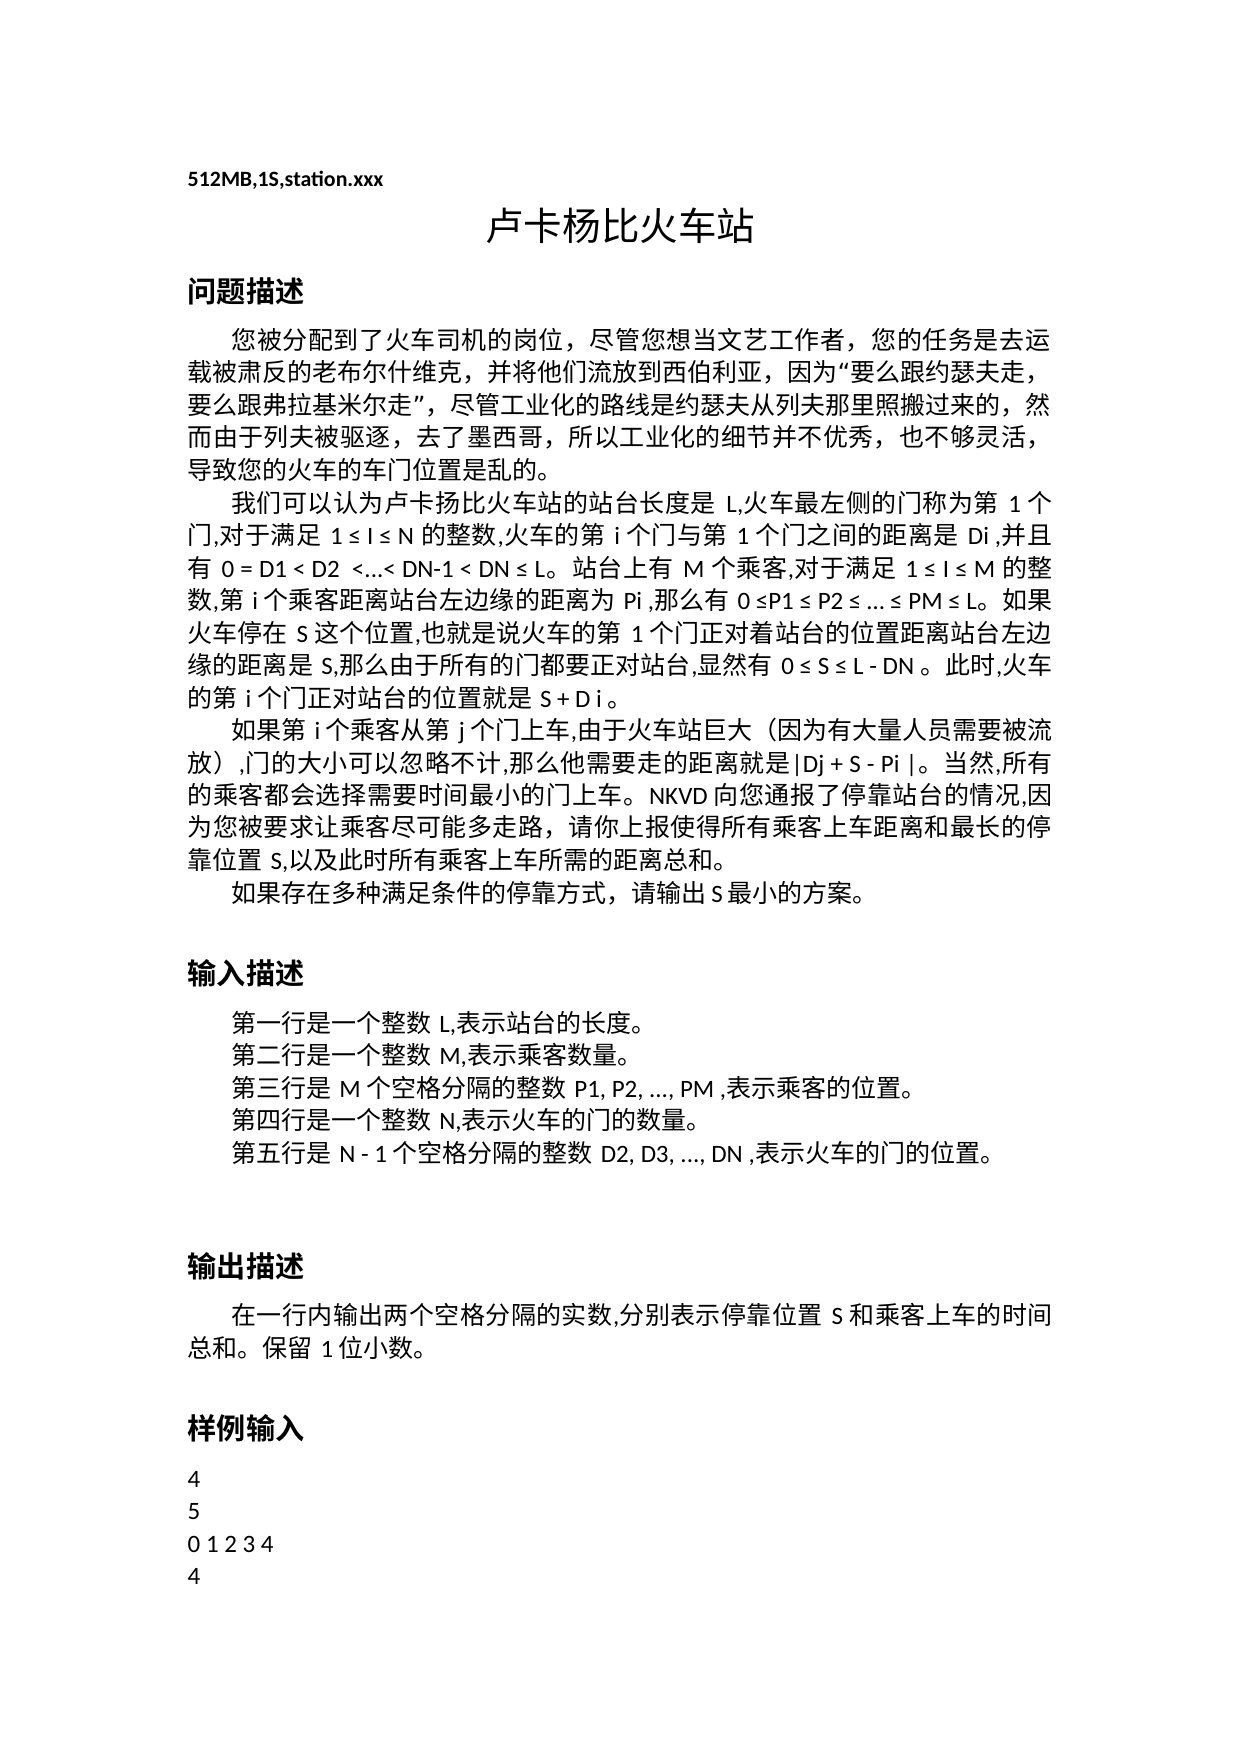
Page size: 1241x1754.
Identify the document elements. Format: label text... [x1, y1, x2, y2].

text 输入描述 [187, 942, 1053, 1007]
text 第二行是一个整数 M,表示乘客数量。 [187, 1039, 1053, 1072]
text 您被分配到了火车司机的岗位，尽管您想当文艺工作者，您的任务是去运载被肃反的老布尔什维克，并将他们流放到西伯利亚，因为“要么跟约瑟夫走，要么跟弗拉基米尔走”，尽管工业化的路线是约瑟夫从列夫那里照搬过来的，然而由于列夫被驱逐，去了墨西哥，所以工业化的细节并不优秀，也不够灵活，导致您的火车的车门位置是乱的。 [187, 324, 1053, 487]
text 样例输入 [187, 1397, 1053, 1462]
text 输出描述 [187, 1234, 1053, 1299]
text 5 [187, 1494, 1053, 1527]
text 第五行是 N - 1 个空格分隔的整数 D2, D3, ..., DN ,表示火车的门的位置。 [187, 1137, 1053, 1169]
text 我们可以认为卢卡扬比火车站的站台长度是 L,火车最左侧的门称为第 1 个门,对于满足 1 ≤ I ≤ N 的整数,火车的第 i 个门与第 1 个门之间的距离是 Di ,并且 有 0 = D1 < D2 <...< DN-1 < DN ≤ L。站台上有 M 个乘客,对于满足 1 ≤ I ≤ M 的整数,第 i 个乘客距离站台左边缘的距离为 Pi ,那么有 0 ≤P1 ≤ P2 ≤ … ≤ PM ≤ L。如果火车停在 S 这个位置,也就是说火车的第 1 个门正对着站台的位置距离站台左边缘的距离是 S,那么由于所有的门都要正对站台,显然有 0 ≤ S ≤ L - DN 。此时,火车的第 i 个门正对站台的位置就是 S + D i 。 [187, 487, 1053, 714]
text 0 1 2 3 4 [187, 1527, 1053, 1559]
text 第三行是 M 个空格分隔的整数 P1, P2, ..., PM ,表示乘客的位置。 [187, 1072, 1053, 1104]
text 4 [187, 1559, 1053, 1592]
text 512MB,1S,station.xxx [187, 162, 1053, 194]
text 在一行内输出两个空格分隔的实数,分别表示停靠位置 S 和乘客上车的时间总和。保留 1 位小数。 [187, 1299, 1053, 1364]
text 卢卡杨比火车站 [187, 194, 1053, 259]
text 第四行是一个整数 N,表示火车的门的数量。 [187, 1104, 1053, 1137]
text 如果第 i 个乘客从第 j 个门上车,由于火车站巨大（因为有大量人员需要被流放）,门的大小可以忽略不计,那么他需要走的距离就是|Dj + S - Pi |。当然,所有的乘客都会选择需要时间最小的门上车。NKVD向您通报了停靠站台的情况,因为您被要求让乘客尽可能多走路，请你上报使得所有乘客上车距离和最长的停靠位置 S,以及此时所有乘客上车所需的距离总和。 [187, 714, 1053, 877]
text 如果存在多种满足条件的停靠方式，请输出S最小的方案。 [187, 877, 1053, 909]
text 4 [187, 1462, 1053, 1494]
text 问题描述 [187, 259, 1053, 324]
text 第一行是一个整数 L,表示站台的长度。 [187, 1007, 1053, 1039]
